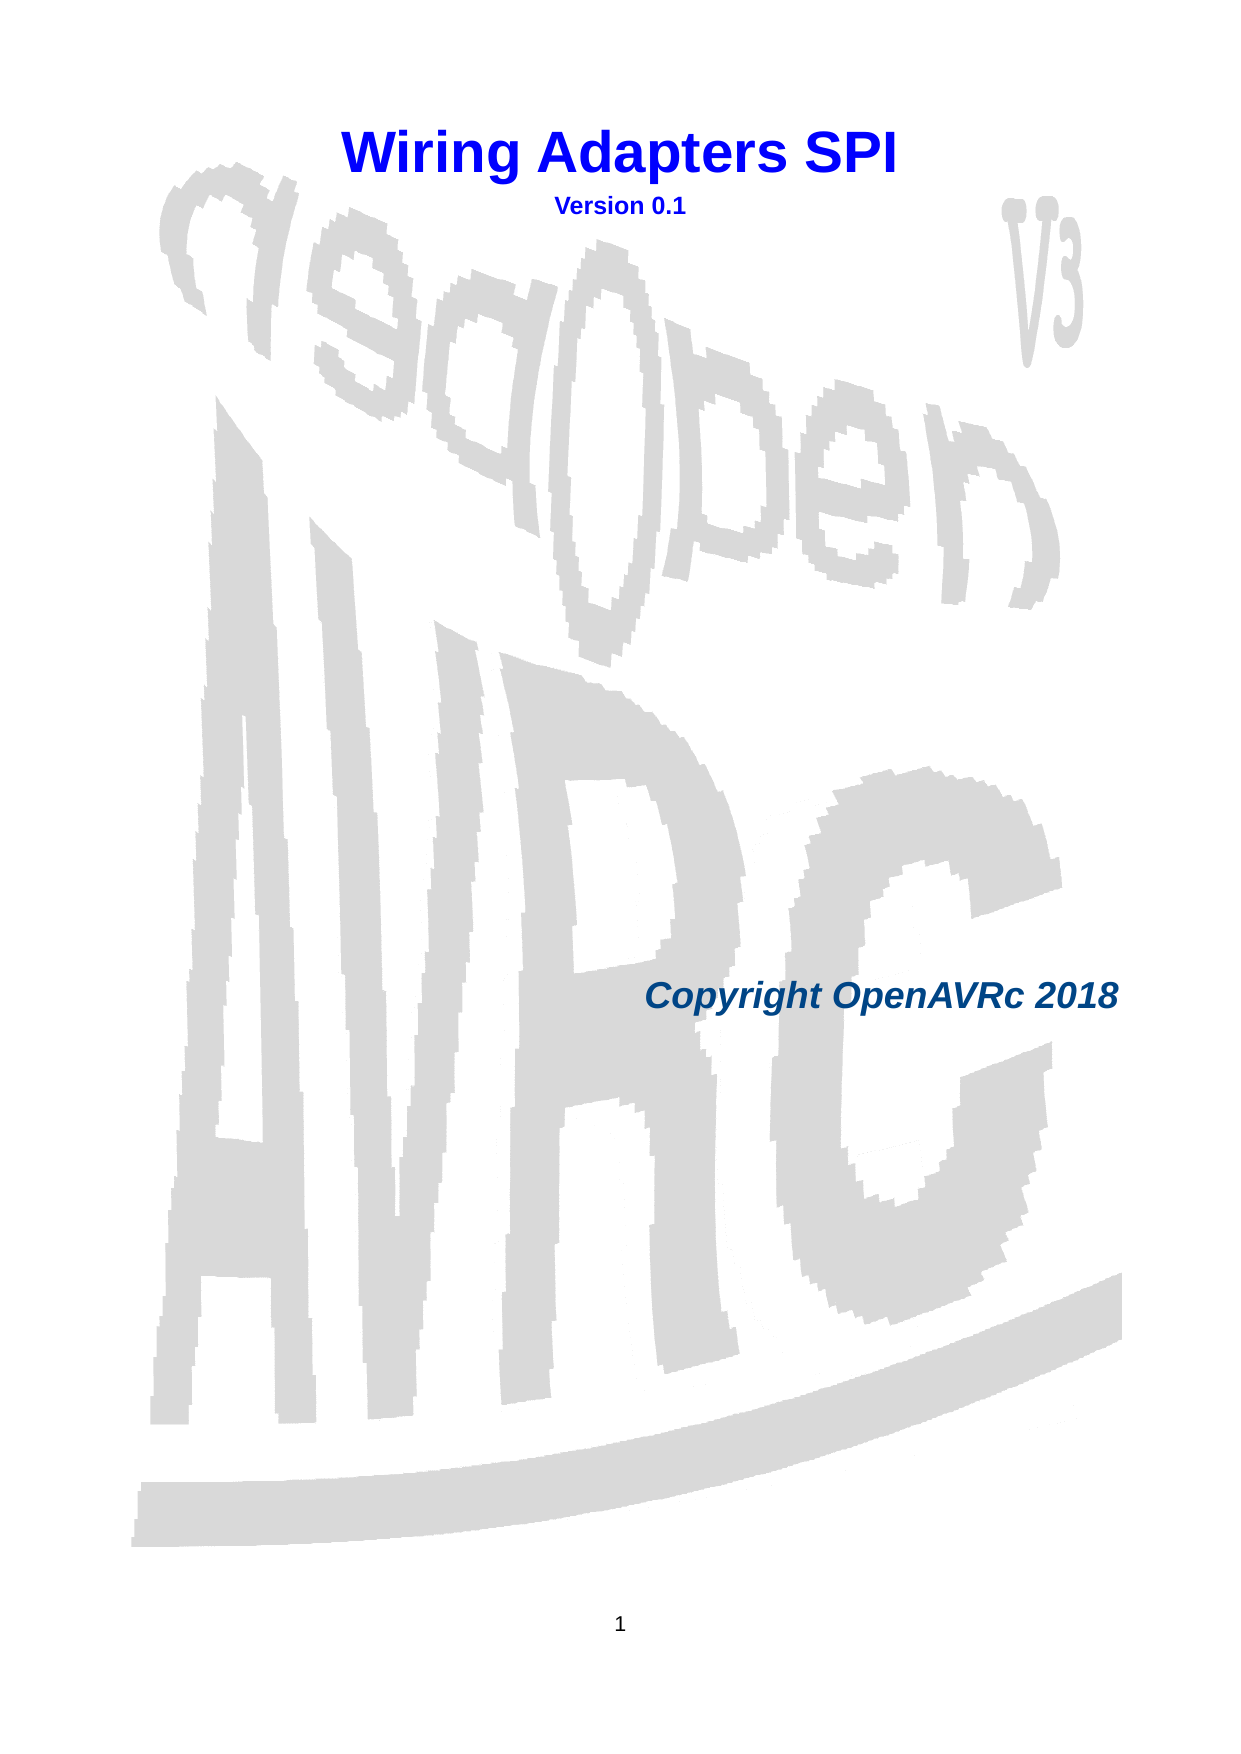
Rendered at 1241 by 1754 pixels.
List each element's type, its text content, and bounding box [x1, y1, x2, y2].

text Version 0.1 [118, 191, 1122, 220]
text Wiring Adapters SPI [118, 118, 1122, 185]
text Copyright OpenAVRc 2018 [118, 973, 1122, 1016]
